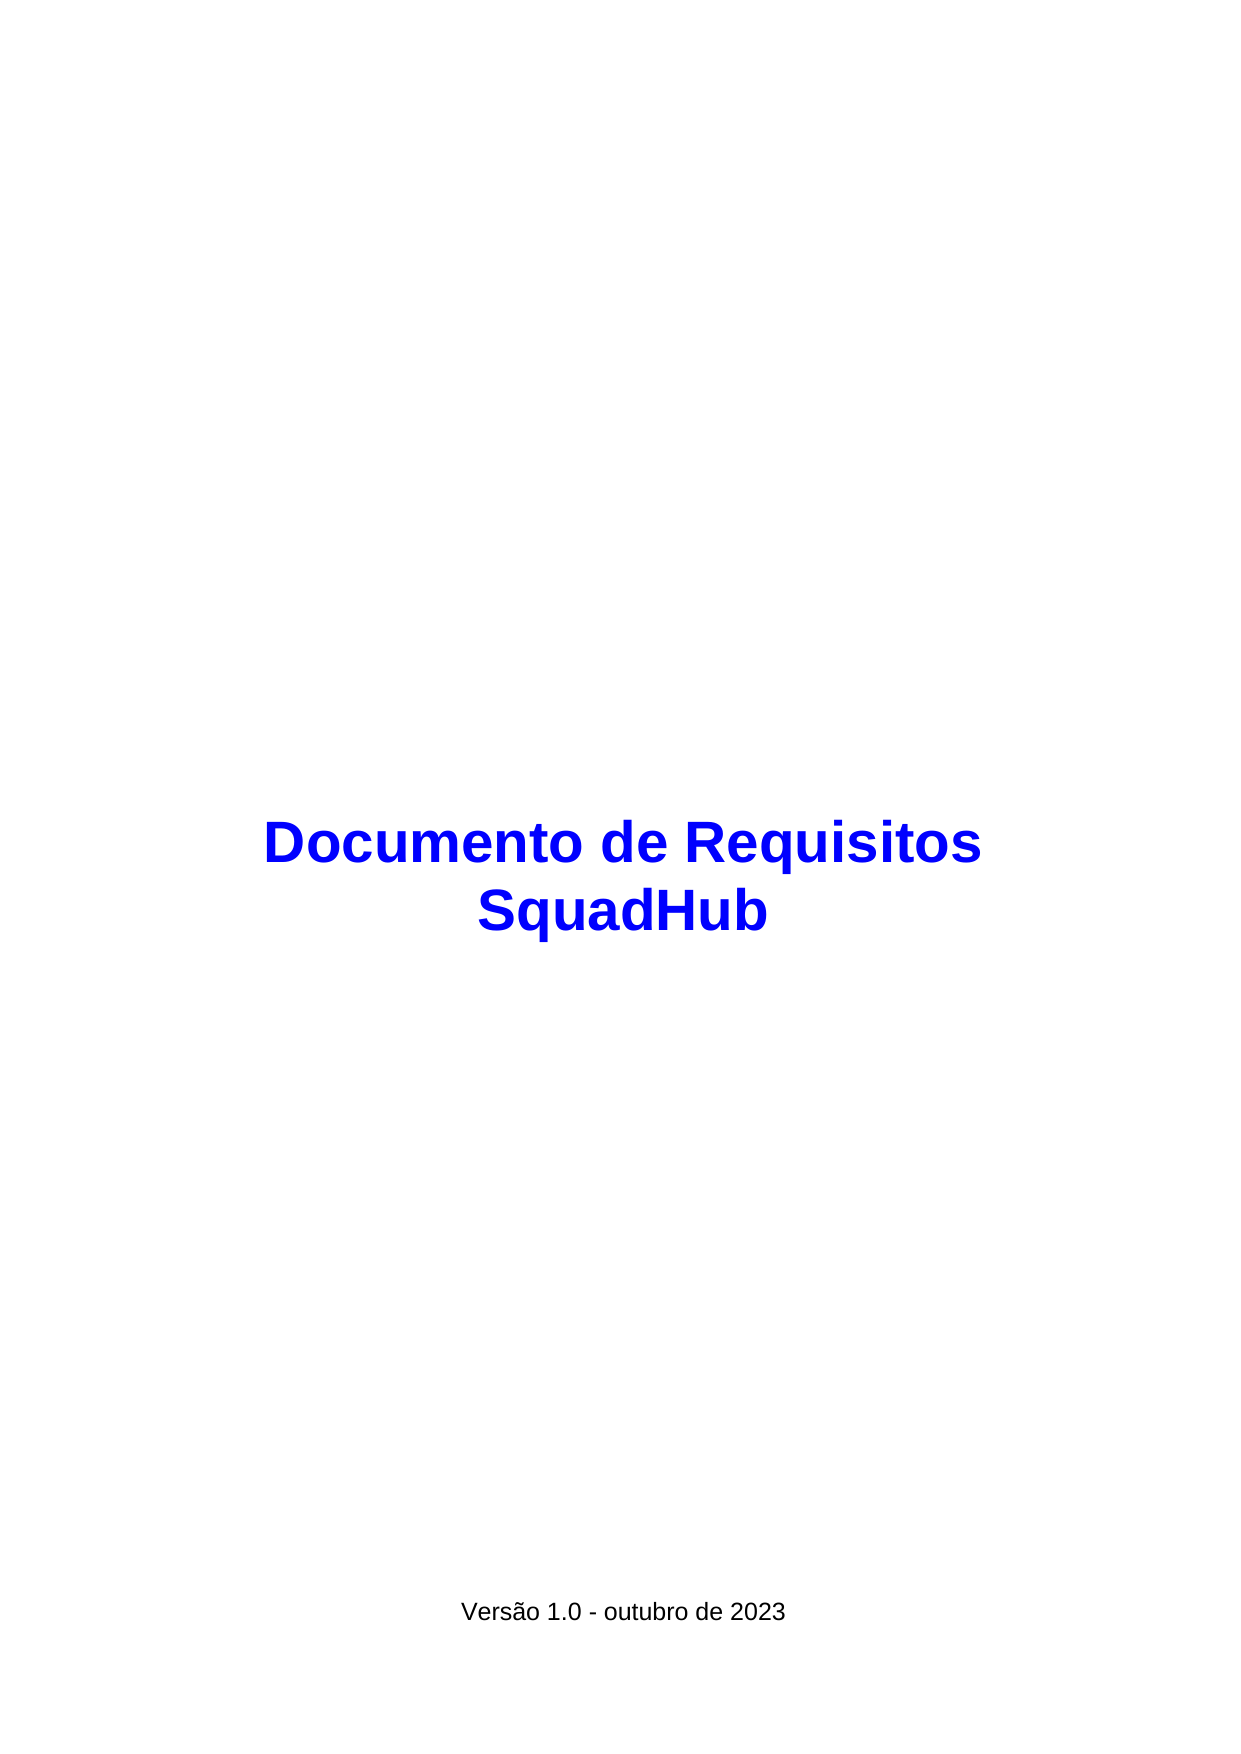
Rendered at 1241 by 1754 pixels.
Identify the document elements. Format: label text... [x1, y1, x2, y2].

text Versão 1.0 - outubro de 2023 [153, 1597, 1093, 1625]
text Documento de Requisitos SquadHub [153, 808, 1093, 942]
